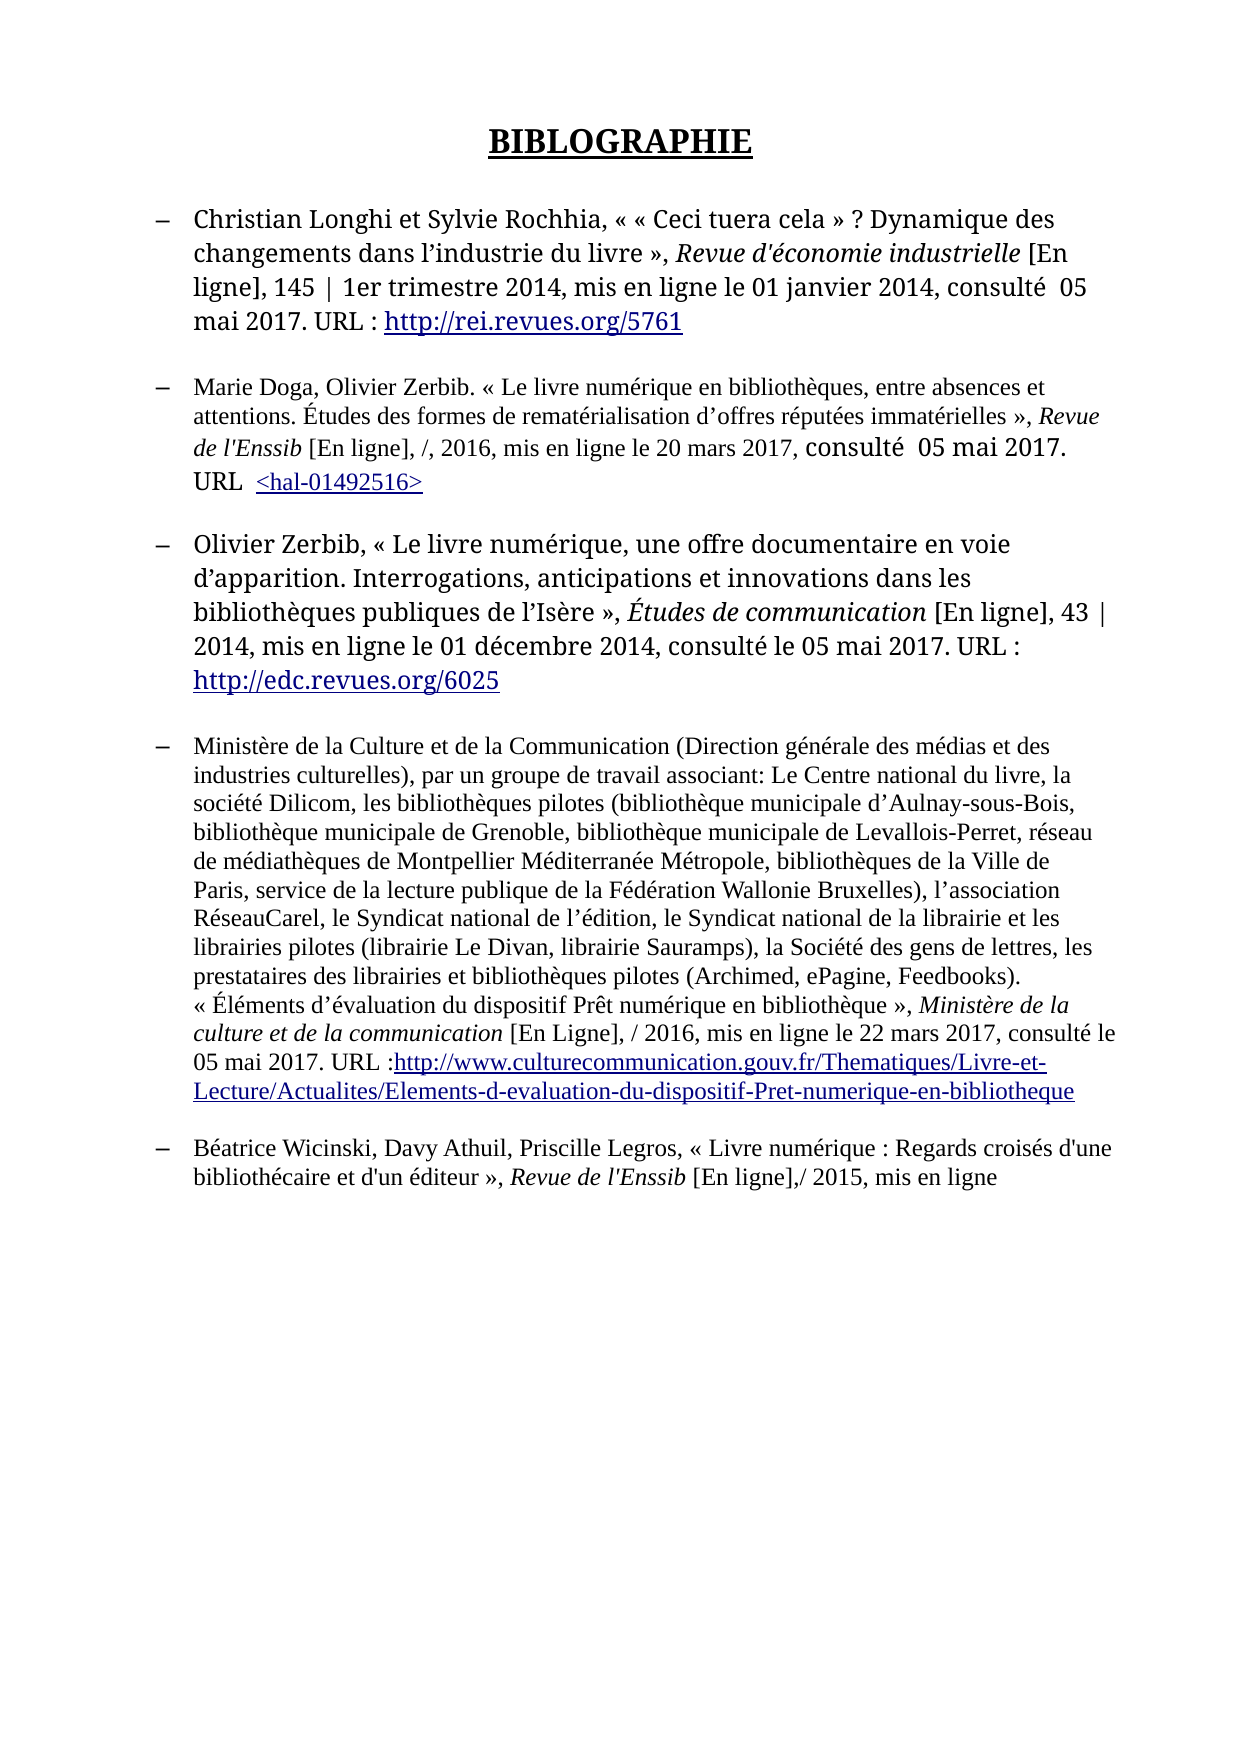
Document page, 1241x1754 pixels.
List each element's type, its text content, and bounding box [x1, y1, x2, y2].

list « Éléments d’évaluation du dispositif Prêt numérique en bibliothèque », Ministère de la culture et de la communication [En Ligne], / 2016, mis en ligne le 22 mars 2017, consulté le 05 mai 2017. URL :http://www.culturecommunication.gouv.fr/Thematiques/Livre-et-Lecture/Actualites/Elements-d-evaluation-du-dispositif-Pret-numerique-en-bibliotheque [156, 990, 1122, 1105]
list Ministère de la Culture et de la Communication (Direction générale des médias et des industries culturelles), par un groupe de travail associant: Le Centre national du livre, la société Dilicom, les bibliothèques pilotes (bibliothèque municipale d’Aulnay-sous-Bois, bibliothèque municipale de Grenoble, bibliothèque municipale de Levallois-Perret, réseau de médiathèques de Montpellier Méditerranée Métropole, bibliothèques de la Ville de [156, 731, 1122, 875]
list Marie Doga, Olivier Zerbib. « Le livre numérique en bibliothèques, entre absences et attentions. Études des formes de rematérialisation d’offres réputées immatérielles », Revue de l'Enssib [En ligne], /, 2016, mis en ligne le 20 mars 2017, consulté 05 mai 2017. URL <hal-01492516> [156, 372, 1122, 498]
list Christian Longhi et Sylvie Rochhia, « « Ceci tuera cela » ? Dynamique des changements dans l’industrie du livre », Revue d'économie industrielle [En ligne], 145 | 1er trimestre 2014, mis en ligne le 01 janvier 2014, consulté 05 mai 2017. URL : http://rei.revues.org/5761 [156, 202, 1122, 338]
list Béatrice Wicinski, Davy Athuil, Priscille Legros, « Livre numérique : Regards croisés d'une bibliothécaire et d'un éditeur », Revue de l'Enssib [En ligne],/ 2015, mis en ligne [156, 1133, 1122, 1191]
list Paris, service de la lecture publique de la Fédération Wallonie Bruxelles), l’association RéseauCarel, le Syndicat national de l’édition, le Syndicat national de la librairie et les librairies pilotes (librairie Le Divan, librairie Sauramps), la Société des gens de lettres, les prestataires des librairies et bibliothèques pilotes (Archimed, ePagine, Feedbooks). [156, 875, 1122, 990]
text BIBLOGRAPHIE [118, 118, 1122, 163]
list Olivier Zerbib, « Le livre numérique, une offre documentaire en voie d’apparition. Interrogations, anticipations et innovations dans les bibliothèques publiques de l’Isère », Études de communication [En ligne], 43 | 2014, mis en ligne le 01 décembre 2014, consulté le 05 mai 2017. URL : http://edc.revues.org/6025 [156, 527, 1122, 697]
